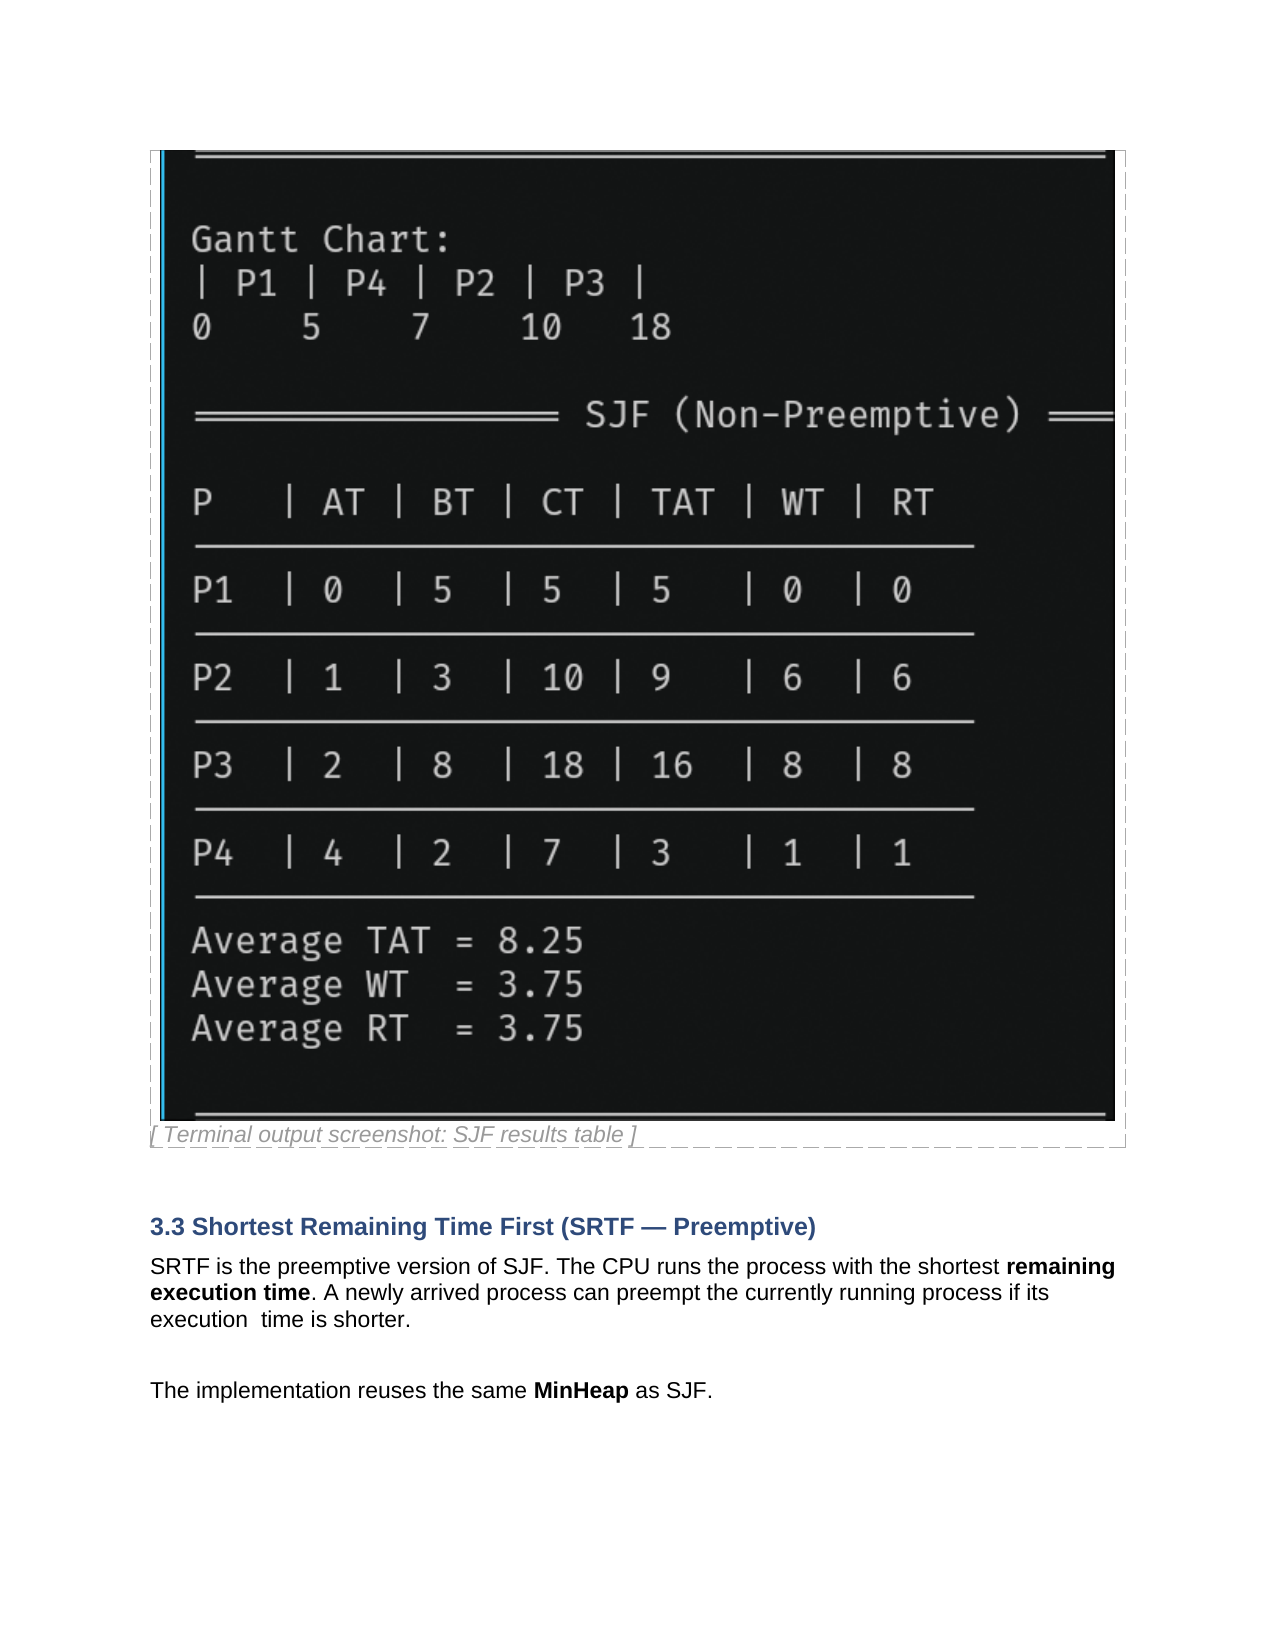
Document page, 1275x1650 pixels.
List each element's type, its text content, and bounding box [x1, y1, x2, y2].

picture [160, 150, 1115, 1121]
text SRTF is the preemptive version of SJF. The CPU runs the process with the shortest remaining execution time. A newly arrived process can preempt the currently running process if its execution time is shorter. [150, 1253, 1125, 1332]
text The implementation reuses the same MinHeap as SJF. [150, 1377, 1125, 1403]
subtitle 3.3 Shortest Remaining Time First (SRTF — Preemptive) [150, 1212, 1125, 1240]
text [ Terminal output screenshot: SJF results table ] [149, 151, 1126, 1148]
